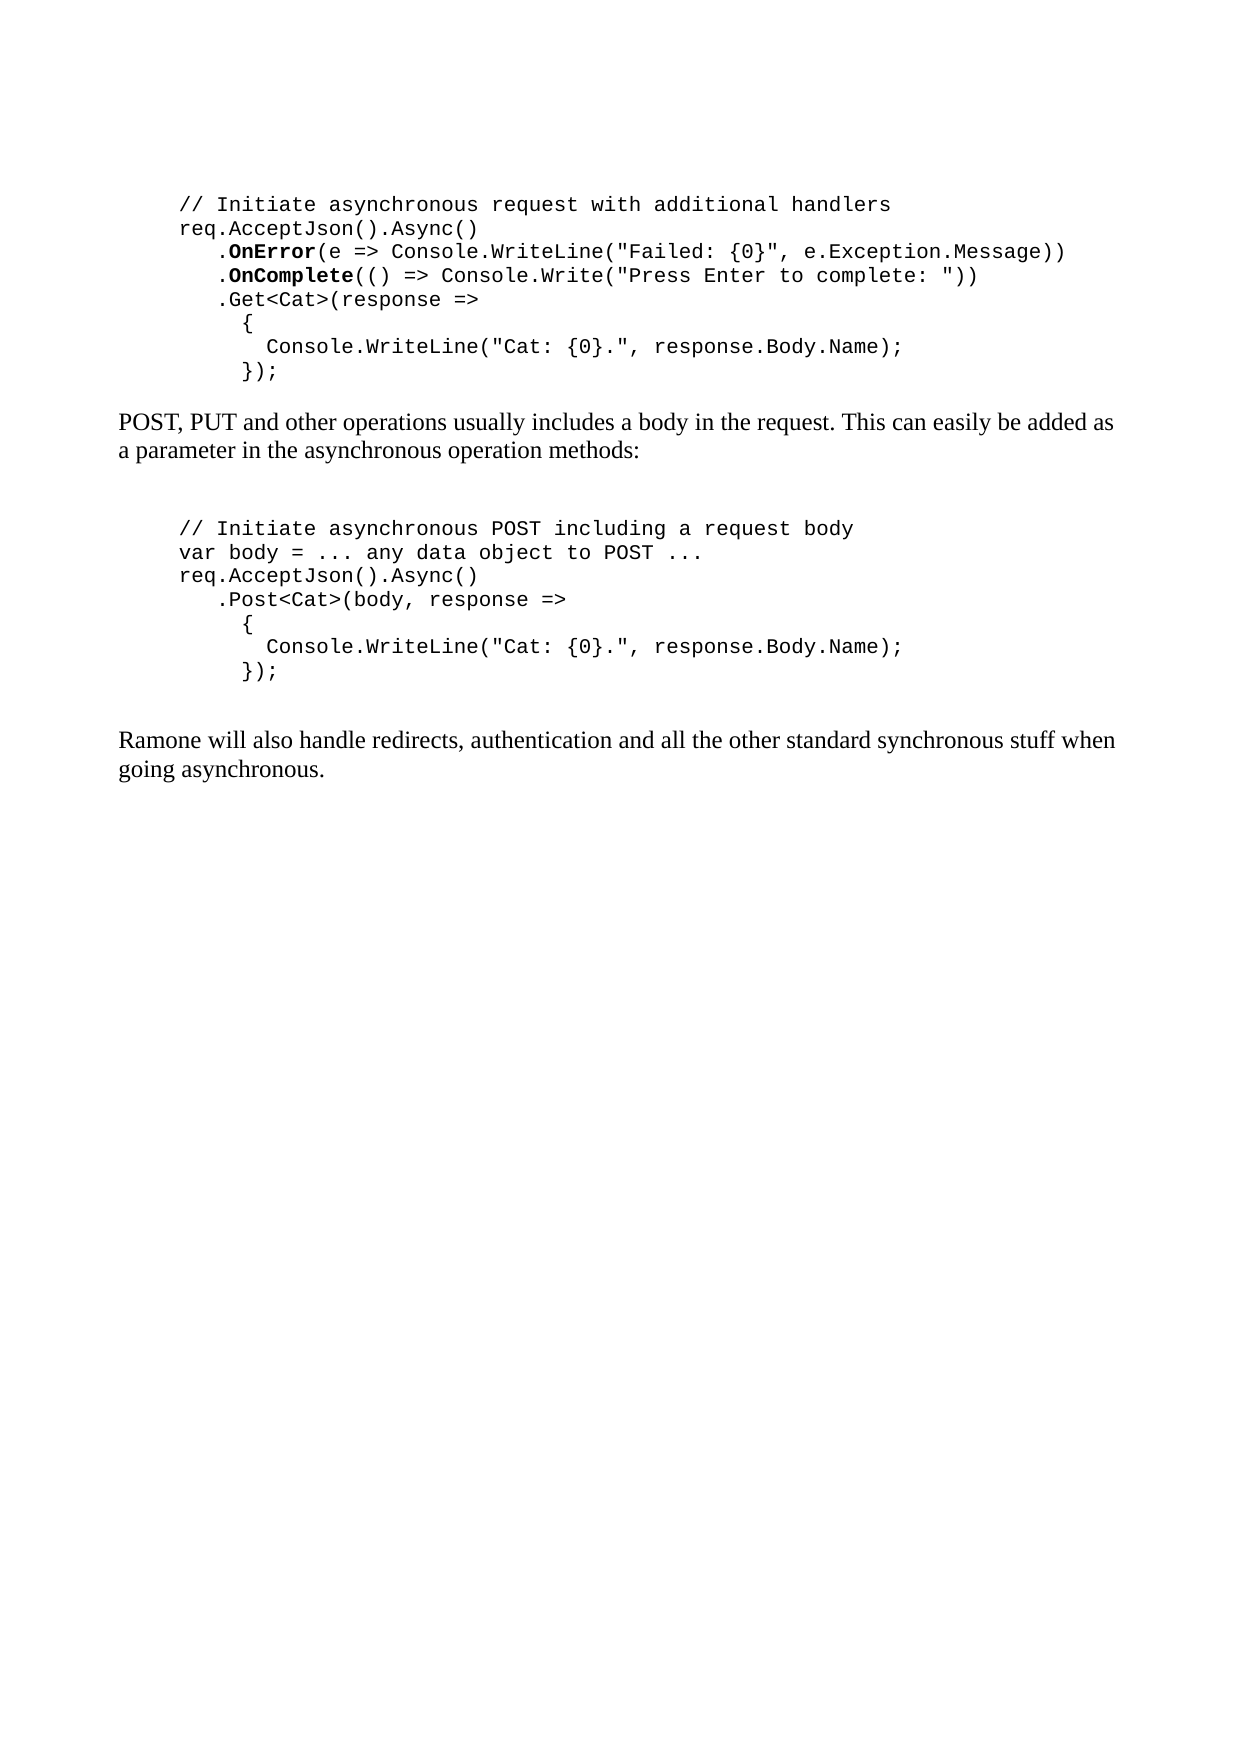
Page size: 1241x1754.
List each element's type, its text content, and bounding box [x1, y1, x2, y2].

text Ramone will also handle redirects, authentication and all the other standard synchronous stuff when going asynchronous. [118, 725, 1122, 782]
text .OnComplete(() => Console.Write("Press Enter to complete: ")) [153, 265, 1122, 289]
text { [153, 312, 1122, 336]
text Console.WriteLine("Cat: {0}.", response.Body.Name); [153, 336, 1122, 359]
text req.AcceptJson().Async() [153, 218, 1122, 241]
text }); [153, 359, 1122, 383]
text }); [153, 660, 1122, 684]
text .Post<Cat>(body, response => [153, 589, 1122, 613]
text .OnError(e => Console.WriteLine("Failed: {0}", e.Exception.Message)) [153, 241, 1122, 265]
text POST, PUT and other operations usually includes a body in the request. This can easily be added as a parameter in the asynchronous operation methods: [118, 407, 1122, 464]
text var body = ... any data object to POST ... [153, 542, 1122, 565]
text .Get<Cat>(response => [153, 289, 1122, 312]
text { [153, 613, 1122, 636]
text Console.WriteLine("Cat: {0}.", response.Body.Name); [153, 636, 1122, 660]
text req.AcceptJson().Async() [153, 565, 1122, 589]
text // Initiate asynchronous POST including a request body [153, 518, 1122, 542]
text // Initiate asynchronous request with additional handlers [153, 194, 1122, 218]
